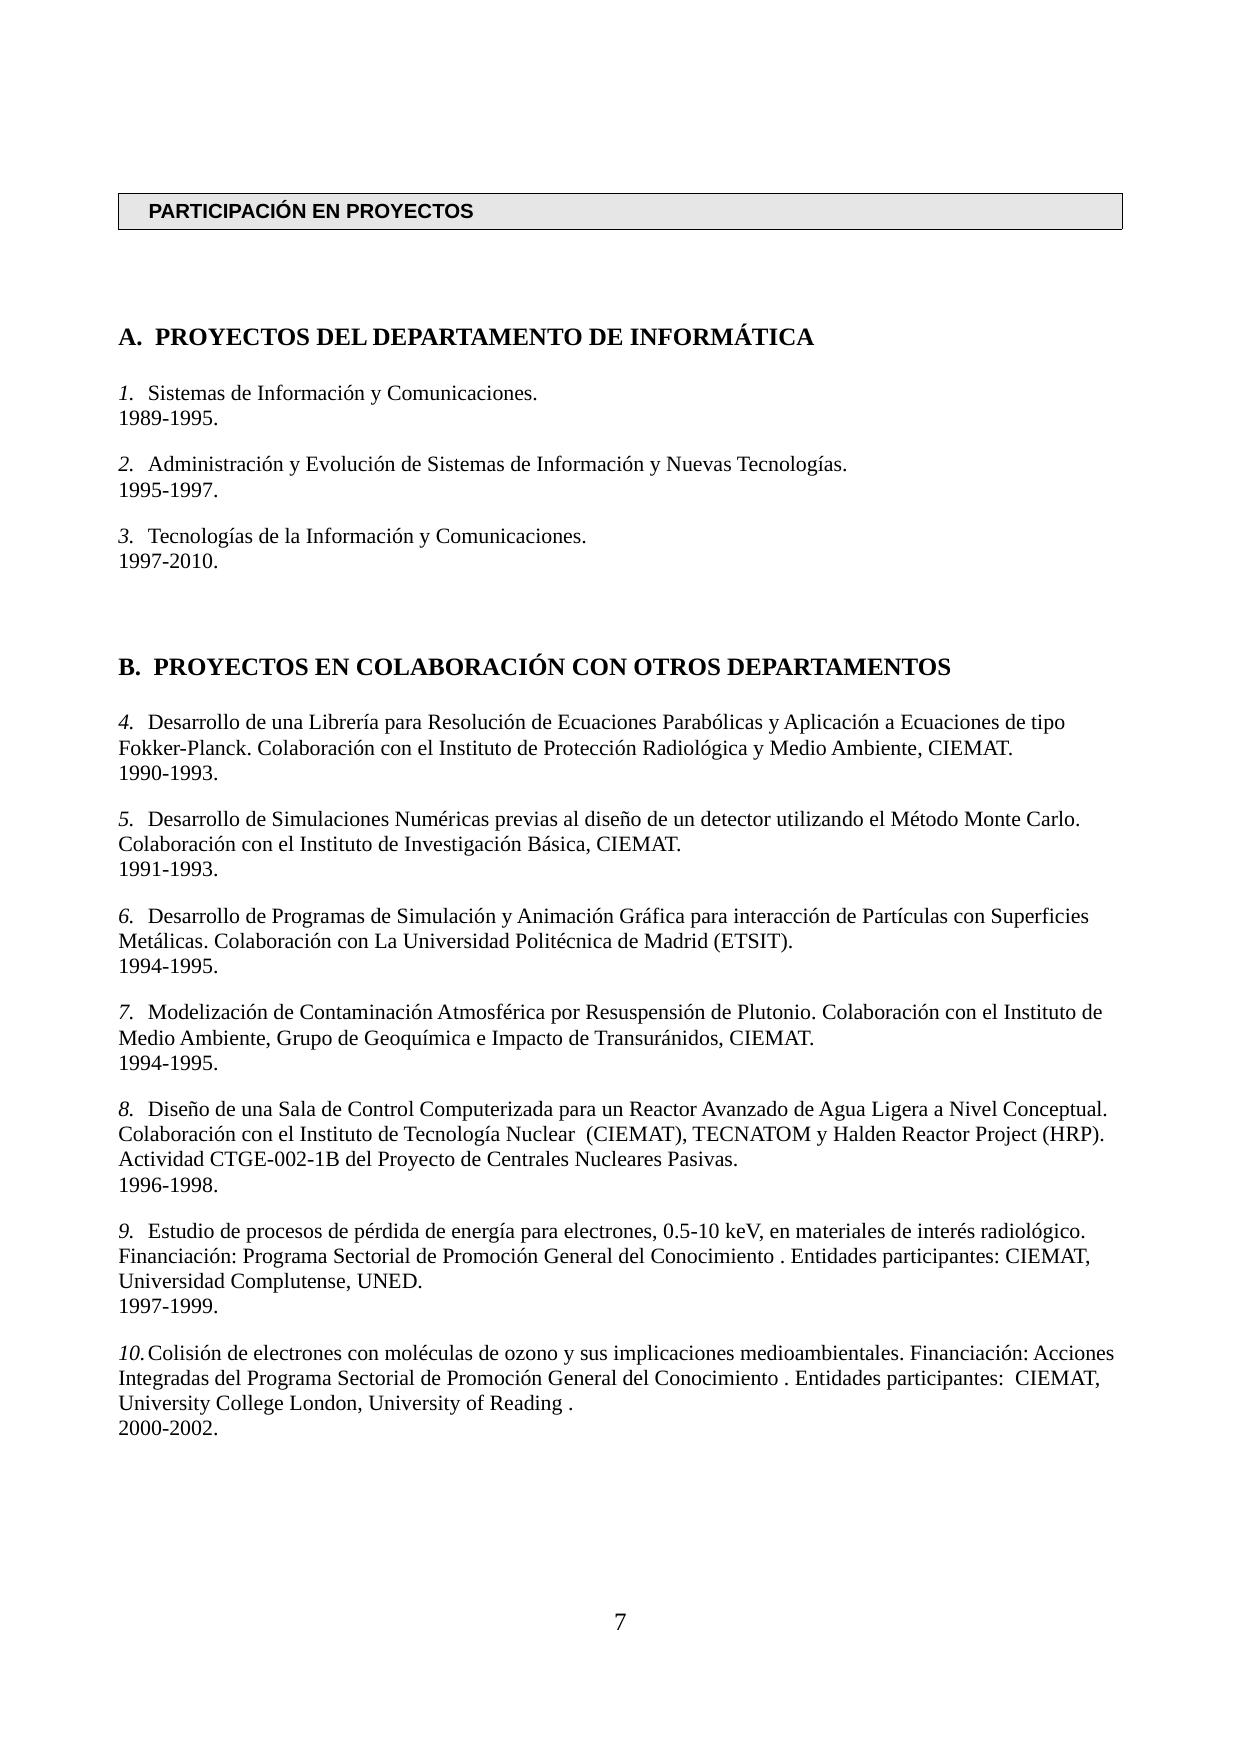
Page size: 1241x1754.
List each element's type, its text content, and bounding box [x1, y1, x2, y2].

list Desarrollo de Programas de Simulación y Animación Gráfica para interacción de Partículas con Superficies Metálicas. Colaboración con La Universidad Politécnica de Madrid (ETSIT). 1994-1995. [118, 903, 1122, 978]
list Desarrollo de Simulaciones Numéricas previas al diseño de un detector utilizando el Método Monte Carlo. Colaboración con el Instituto de Investigación Básica, CIEMAT. 1991-1993. [118, 806, 1122, 882]
list Tecnologías de la Información y Comunicaciones. 1997-2010. [118, 523, 1122, 573]
list Diseño de una Sala de Control Computerizada para un Reactor Avanzado de Agua Ligera a Nivel Conceptual. Colaboración con el Instituto de Tecnología Nuclear (CIEMAT), TECNATOM y Halden Reactor Project (HRP). Actividad CTGE-002-1B del Proyecto de Centrales Nucleares Pasivas. 1996-1998. [118, 1096, 1122, 1197]
list Colisión de electrones con moléculas de ozono y sus implicaciones medioambientales. Financiación: Acciones Integradas del Programa Sectorial de Promoción General del Conocimiento . Entidades participantes: CIEMAT, University College London, University of Reading . 2000-2002. [118, 1340, 1122, 1441]
text A. PROYECTOS DEL DEPARTAMENTO DE INFORMÁTICA [118, 322, 1122, 351]
list Modelización de Contaminación Atmosférica por Resuspensión de Plutonio. Colaboración con el Instituto de Medio Ambiente, Grupo de Geoquímica e Impacto de Transuránidos, CIEMAT. 1994-1995. [118, 999, 1122, 1075]
list Sistemas de Información y Comunicaciones. 1989-1995. [118, 380, 1122, 430]
subtitle PARTICIPACIÓN EN PROYECTOS [119, 194, 1122, 229]
list Desarrollo de una Librería para Resolución de Ecuaciones Parabólicas y Aplicación a Ecuaciones de tipo Fokker-Planck. Colaboración con el Instituto de Protección Radiológica y Medio Ambiente, CIEMAT. 1990-1993. [118, 709, 1122, 785]
list Administración y Evolución de Sistemas de Información y Nuevas Tecnologías. 1995-1997. [118, 451, 1122, 502]
text B. PROYECTOS EN COLABORACIÓN CON OTROS DEPARTAMENTOS [118, 652, 1122, 681]
list Estudio de procesos de pérdida de energía para electrones, 0.5-10 keV, en materiales de interés radiológico. Financiación: Programa Sectorial de Promoción General del Conocimiento . Entidades participantes: CIEMAT, Universidad Complutense, UNED. 1997-1999. [118, 1218, 1122, 1319]
